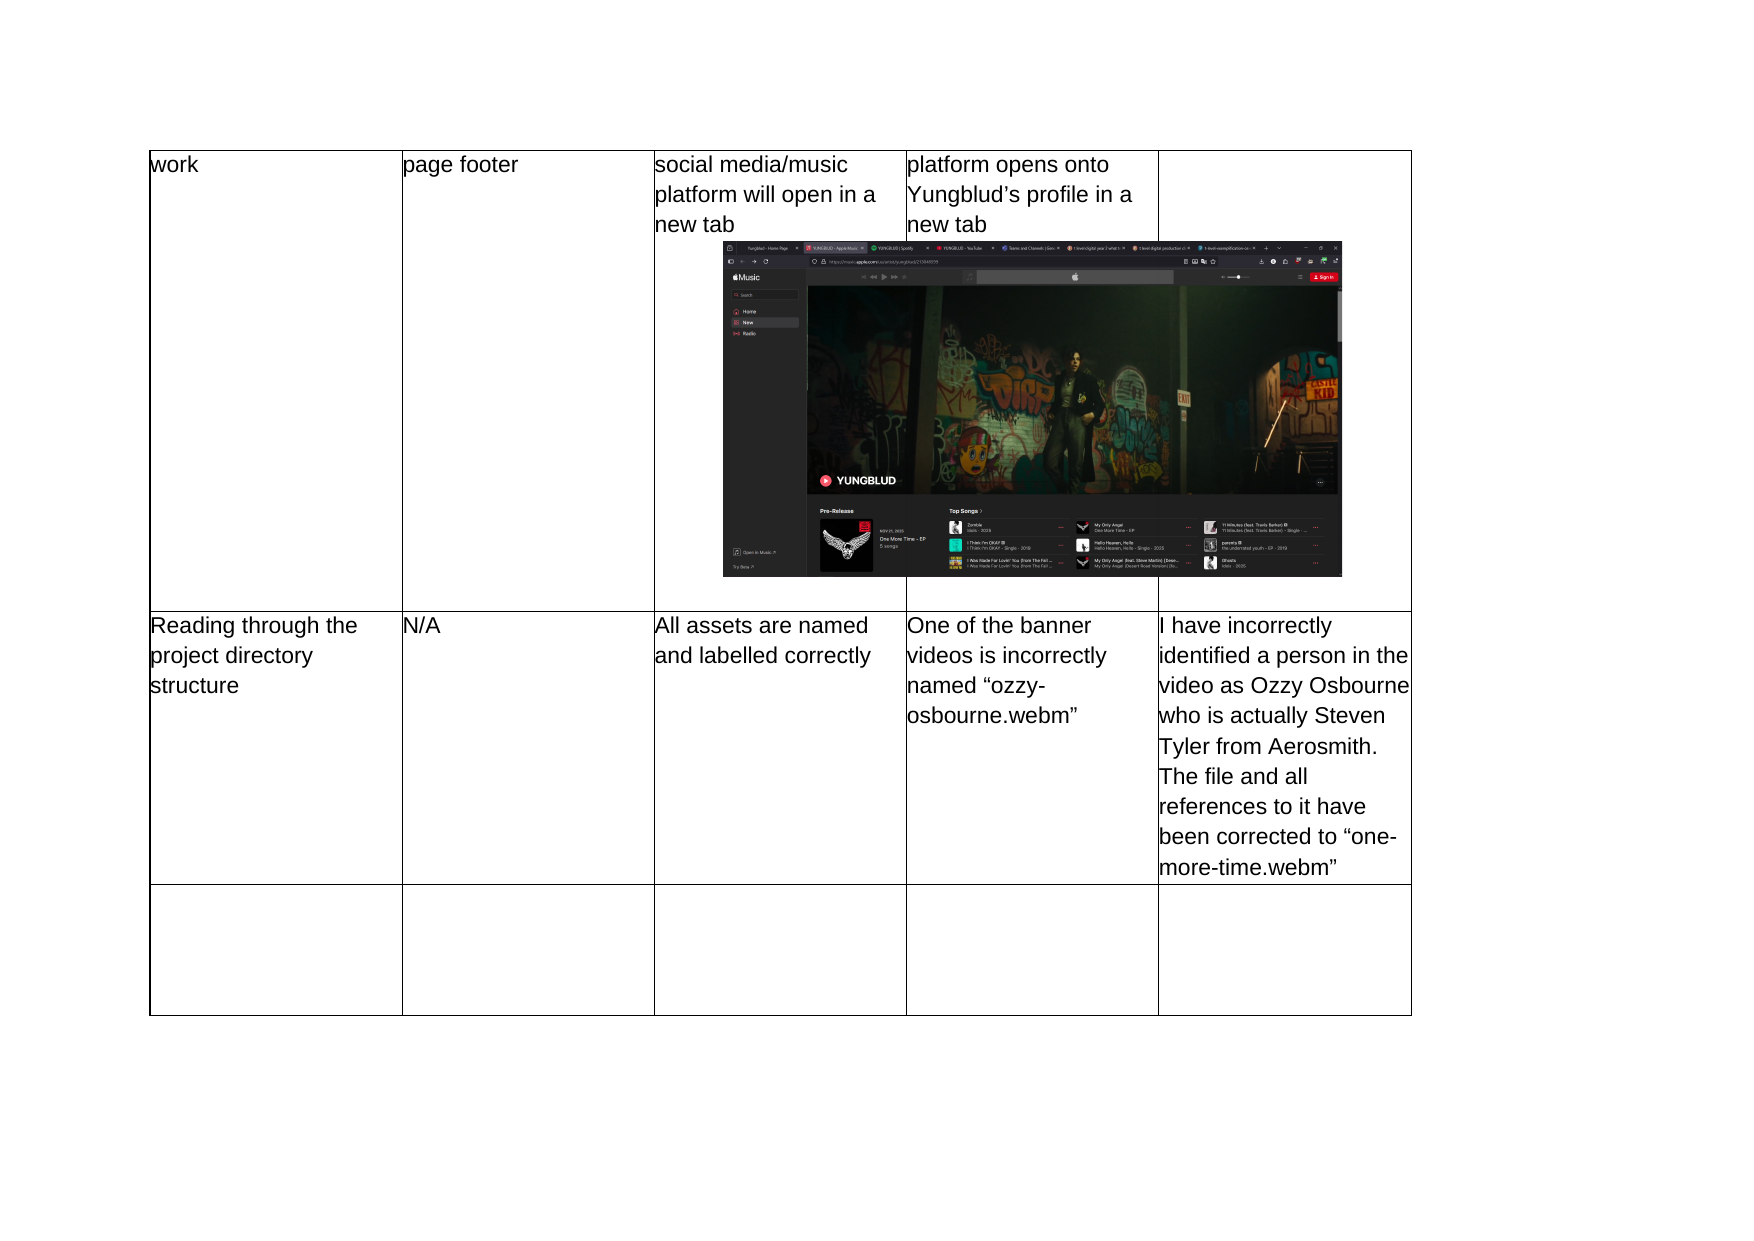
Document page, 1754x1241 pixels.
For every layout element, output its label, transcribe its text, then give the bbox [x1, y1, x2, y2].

table_cell platform opens onto Yungblud’s profile in a new tab [907, 151, 1158, 241]
table_cell [151, 885, 402, 1014]
table_cell [1159, 151, 1411, 611]
table_cell [655, 885, 906, 1014]
table_cell [403, 885, 654, 1014]
table_cell [907, 577, 1158, 611]
table_cell social media/music platform will open in a new tab [655, 151, 906, 611]
picture [723, 241, 1343, 577]
table_cell [907, 885, 1158, 1014]
table_cell work [151, 151, 402, 611]
table_cell All assets are named and labelled correctly [655, 612, 906, 884]
table_cell I have incorrectly identified a person in the video as Ozzy Osbourne who is actually Steven Tyler from Aerosmith. The file and all references to it have been corrected to “one-more-time.webm” [1159, 612, 1411, 884]
table_cell [1159, 885, 1411, 1014]
table_cell N/A [403, 612, 654, 884]
table_cell Reading through the project directory structure [151, 612, 402, 884]
table_cell One of the banner videos is incorrectly named “ozzy-osbourne.webm” [907, 612, 1158, 884]
table_cell page footer [403, 151, 654, 611]
